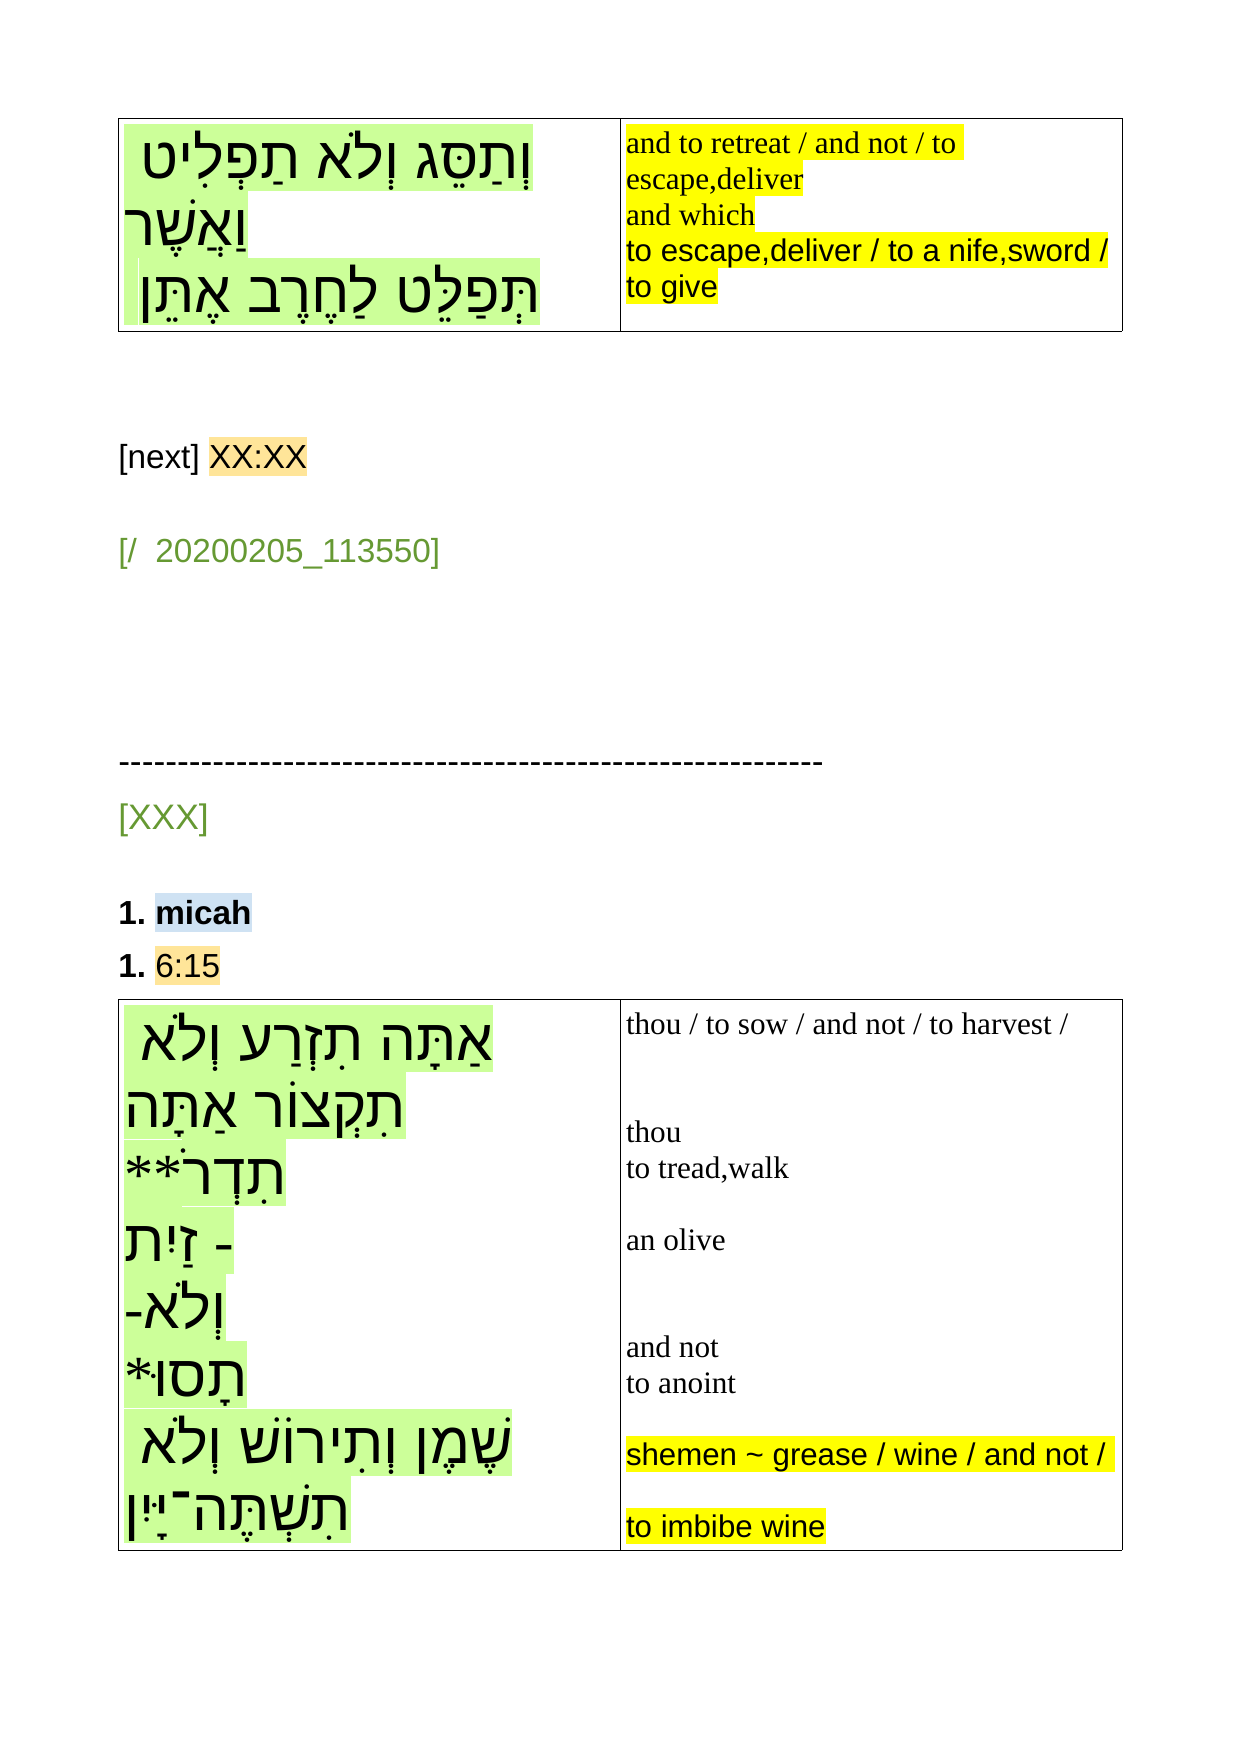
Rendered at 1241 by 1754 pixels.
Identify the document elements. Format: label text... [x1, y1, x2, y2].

text 1. 6:15 [118, 946, 1122, 985]
table_header thou / to sow / and not / to harvest / thou to tread,walk an olive and not to anoint shemen ~ grease / wine / and not / to imbibe wine [621, 1000, 1122, 1550]
text [next] XX:XX [118, 437, 1122, 476]
table_header אַתָּה תֹאכַל וְלֹא תִשְׂבָּע *וְיֶשְׁחֲ *בְּקִרְבֶּ וְתַסֵּג וְלֹא תַפְלִיט וַאֲשֶׁר תְּפַלֵּט לַחֶרֶב אֶתֵּן [119, 119, 620, 331]
text 1. micah [118, 893, 1122, 932]
table_header and to retreat / and not / to escape,deliver and which to escape,deliver / to a nife,sword / to give [621, 119, 1122, 331]
text ------------------------------------------------------------ [118, 740, 1122, 781]
text [/ 20200205_113550] [118, 532, 1122, 570]
table_header אַתָּה תִזְרַע וְלֹא תִקְצוֹר אַתָּה **תִדְרֹ זַיִת - -וְלֹא *תָסוּ שֶׁמֶן וְתִירוֹשׁ וְלֹא תִשְׁתֶּה־יָּיִן [119, 1000, 620, 1550]
text [XXX] [118, 796, 1122, 837]
